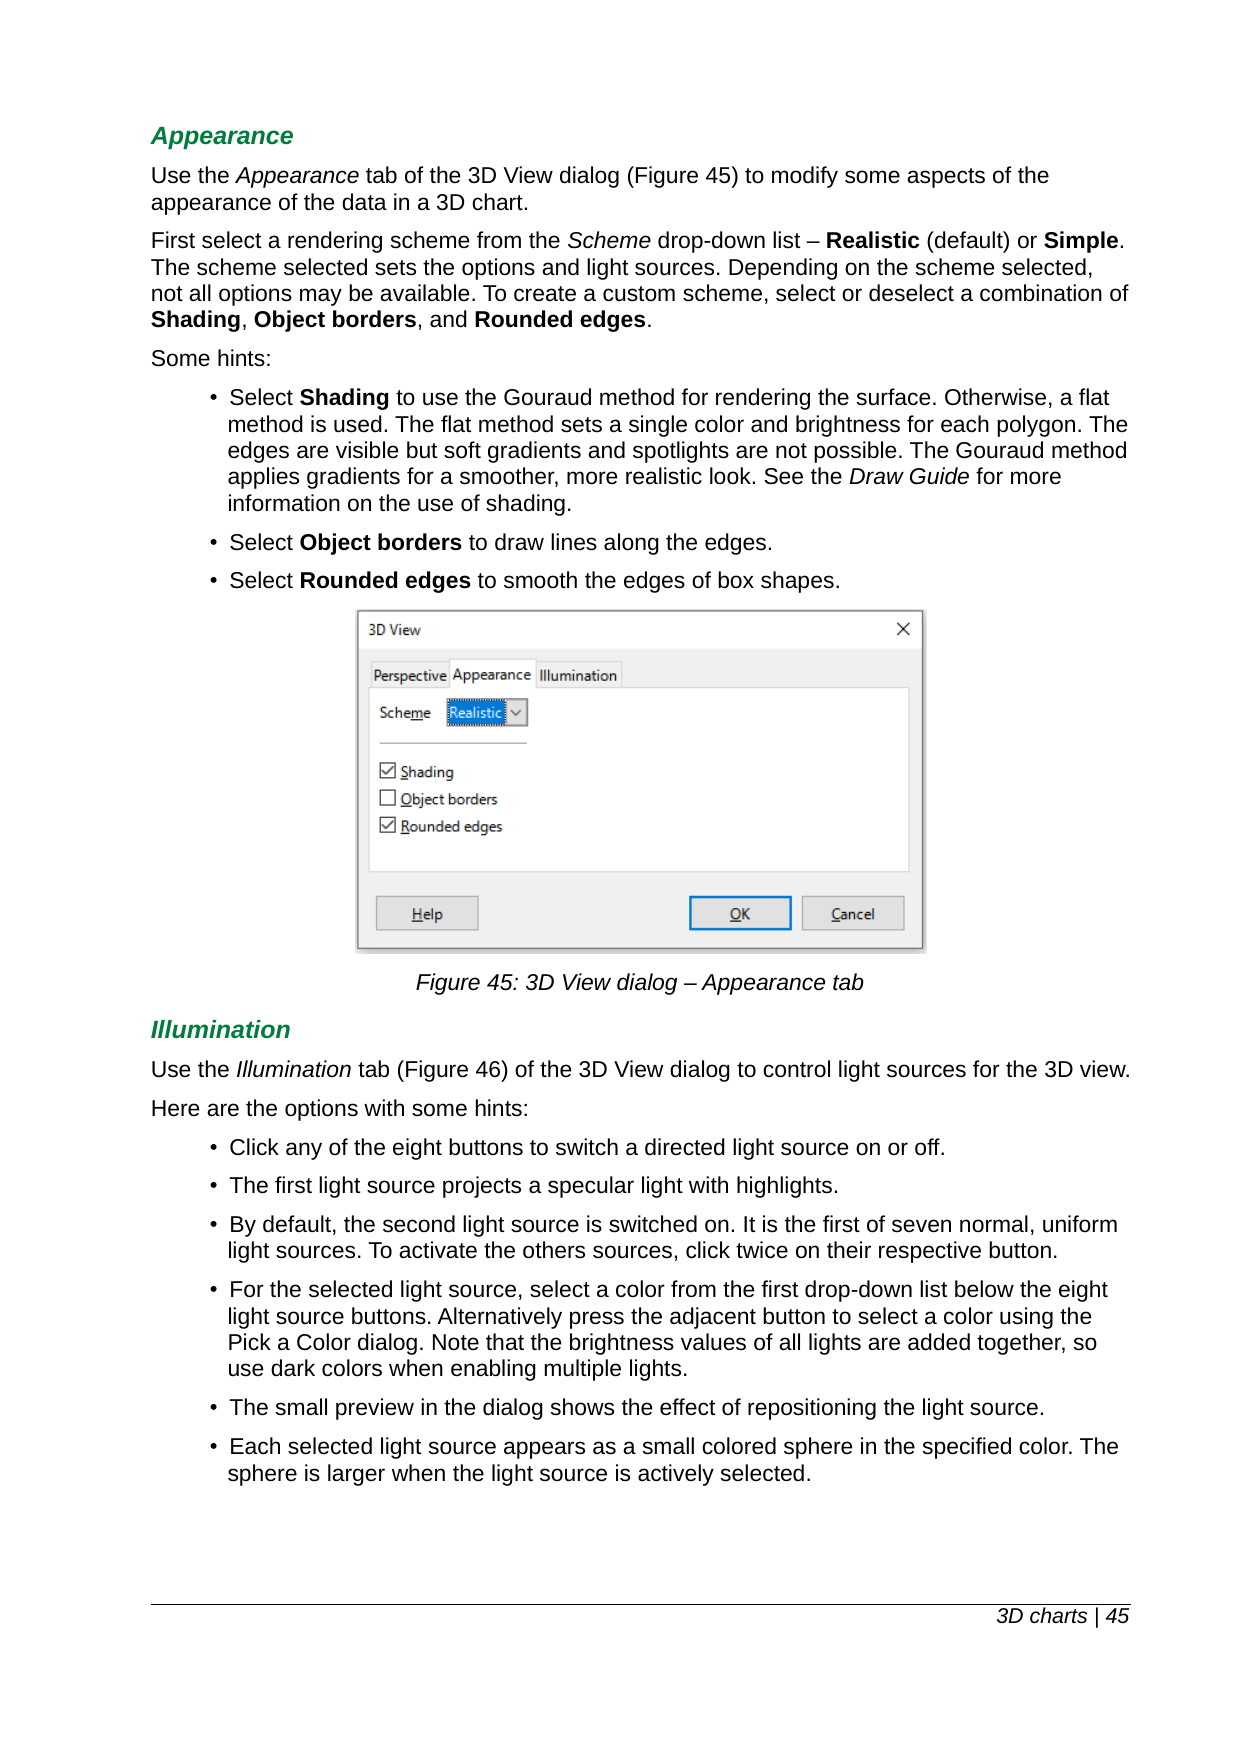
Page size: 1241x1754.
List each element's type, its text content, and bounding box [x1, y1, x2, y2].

list The small preview in the dialog shows the effect of repositioning the light source. [209, 1394, 1131, 1421]
text First select a rendering scheme from the Scheme drop-down list – Realistic (default) or Simple. The scheme selected sets the options and light sources. Depending on the scheme selected, not all options may be available. To create a custom scheme, select or deselect a combination of Shading, Object borders, and Rounded edges. [151, 227, 1131, 333]
list For the selected light source, select a color from the first drop-down list below the eight light source buttons. Alternatively press the adjacent button to select a color using the Pick a Color dialog. Note that the brightness values of all lights are added together, so use dark colors when enabling multiple lights. [209, 1276, 1131, 1382]
list By default, the second light source is switched on. It is the first of seven normal, uniform light sources. To activate the others sources, click twice on their respective button. [209, 1211, 1131, 1264]
list Select Rounded edges to smooth the edges of box shapes. [209, 567, 1131, 594]
list Each selected light source appears as a small colored sphere in the specified color. The sphere is larger when the light source is actively selected. [209, 1433, 1131, 1486]
text Figure 45: 3D View dialog – Appearance tab [352, 969, 930, 995]
list The first light source projects a specular light with highlights. [209, 1172, 1131, 1199]
list Some hints: [151, 345, 1131, 372]
list Click any of the eight buttons to switch a directed light source on or off. [209, 1133, 1131, 1160]
text Use the Illumination tab (Figure 46) of the 3D View dialog to control light sources for the 3D view. [151, 1056, 1131, 1082]
subtitle Illumination [151, 1014, 1131, 1043]
text Use the Appearance tab of the 3D View dialog (Figure 45) to modify some aspects of the appearance of the data in a 3D chart. [151, 162, 1131, 215]
list Select Shading to use the Gouraud method for rendering the surface. Otherwise, a flat method is used. The flat method sets a single color and brightness for each polygon. The edges are visible but soft gradients and spotlights are not possible. The Gouraud method applies gradients for a smoother, more realistic look. See the Draw Guide for more information on the use of shading. [209, 384, 1131, 516]
list Here are the options with some hints: [151, 1094, 1131, 1121]
list Select Object borders to draw lines along the edges. [209, 528, 1131, 555]
picture [355, 609, 927, 954]
subtitle Appearance [151, 121, 1131, 150]
